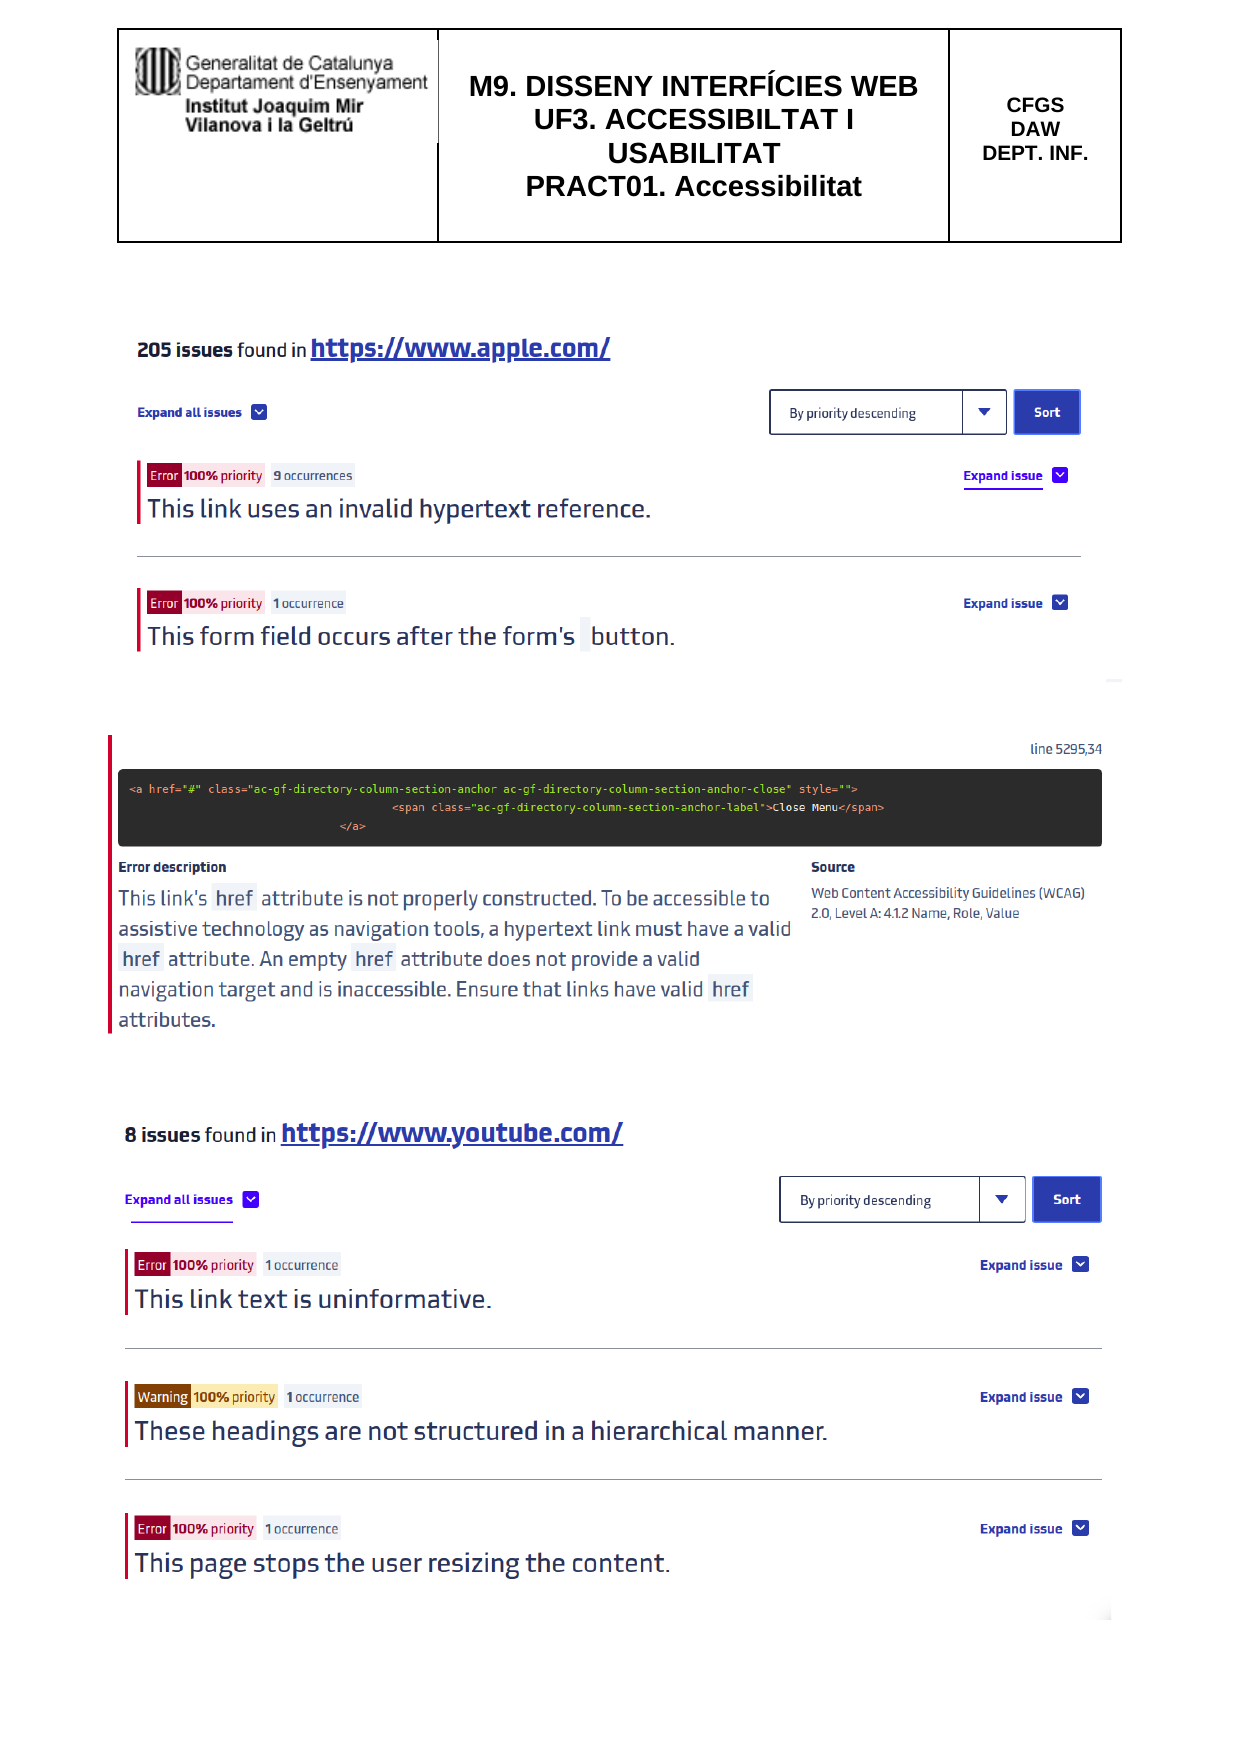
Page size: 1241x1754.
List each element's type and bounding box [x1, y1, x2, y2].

picture [107, 1104, 1112, 1620]
picture [128, 40, 439, 143]
picture [107, 735, 1112, 1039]
picture [118, 327, 1123, 686]
